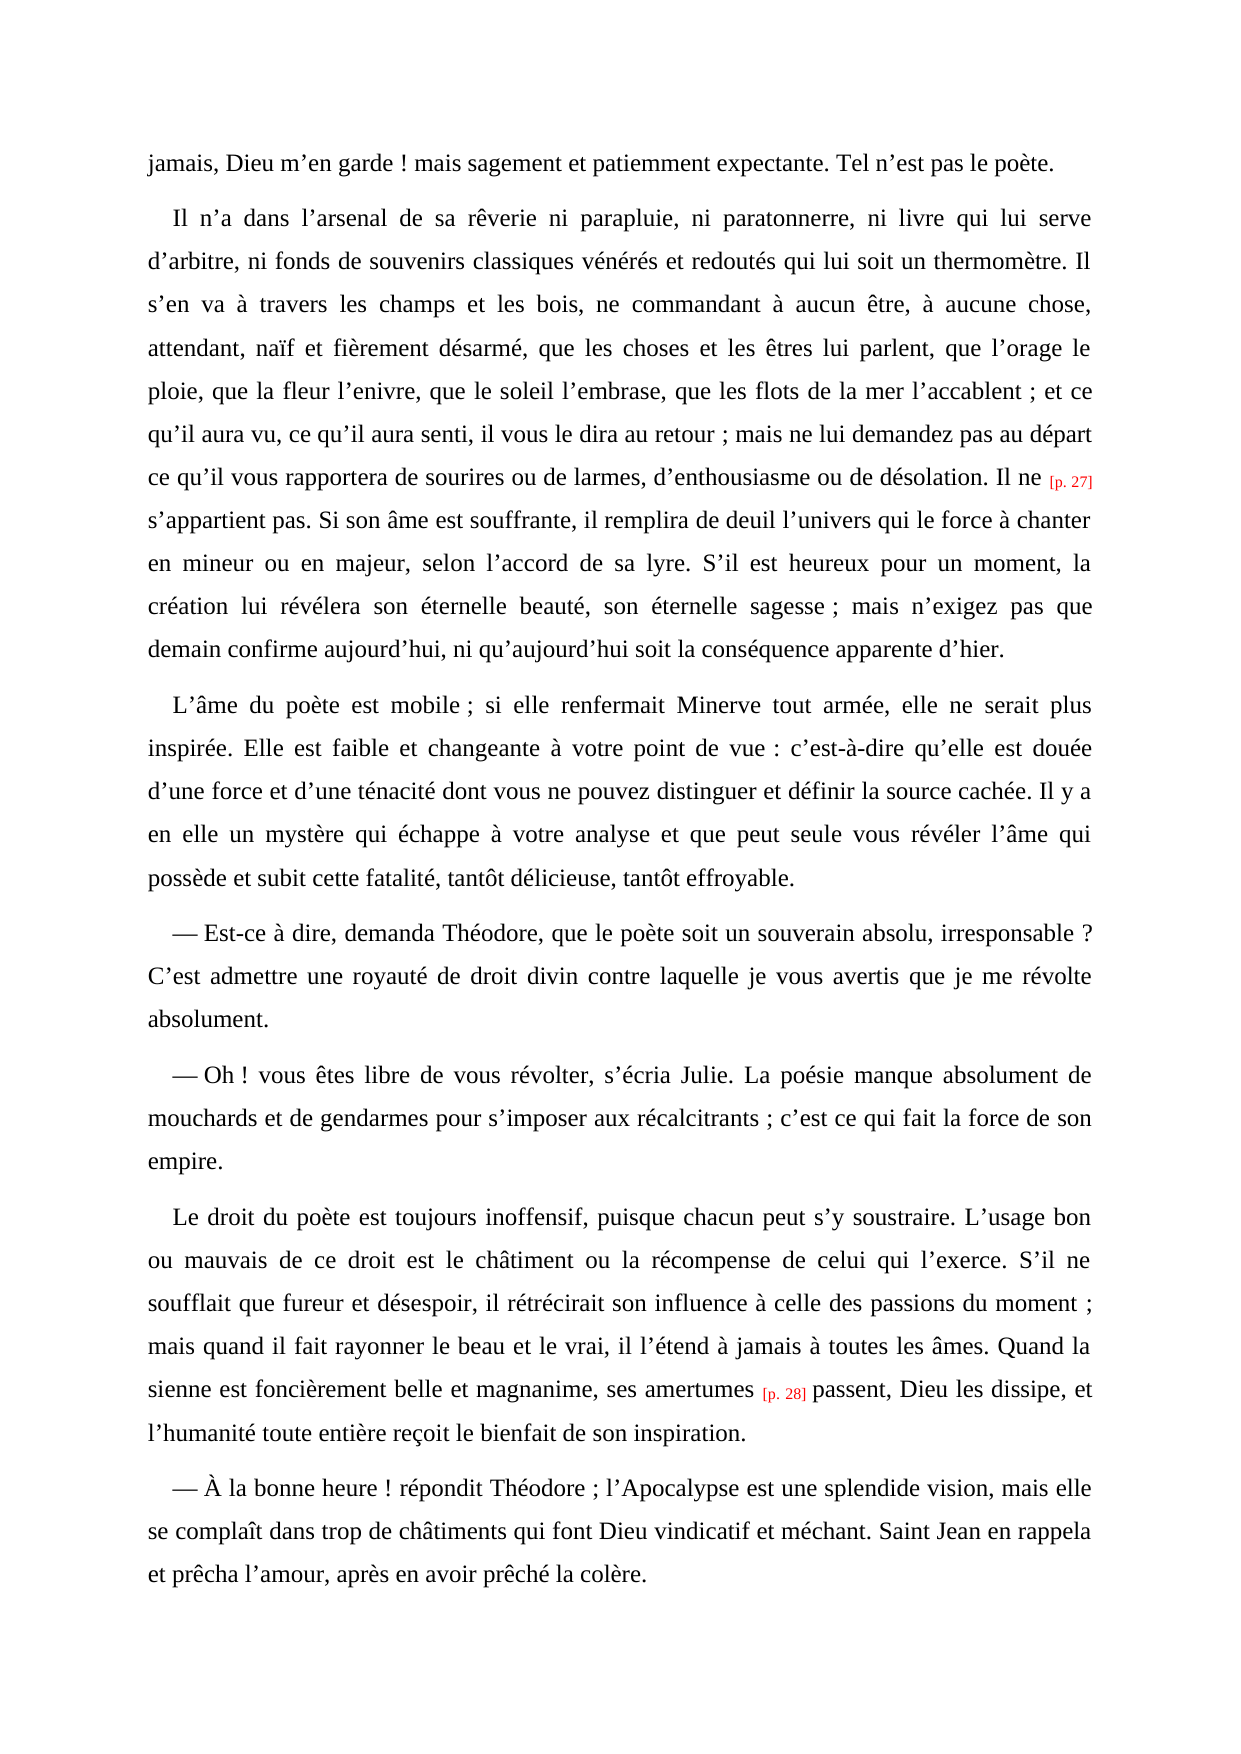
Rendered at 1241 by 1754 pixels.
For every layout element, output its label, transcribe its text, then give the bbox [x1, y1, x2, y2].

text Il n’a dans l’arsenal de sa rêverie ni parapluie, ni paratonnerre, ni livre qui lui serve d’arbitre, ni fonds de souvenirs classiques vénérés et redoutés qui lui soit un thermomètre. Il s’en va à travers les champs et les bois, ne commandant à aucun être, à aucune chose, attendant, naïf et fièrement désarmé, que les choses et les êtres lui parlent, que l’orage le ploie, que la fleur l’enivre, que le soleil l’embrase, que les flots de la mer l’accablent ; et ce qu’il aura vu, ce qu’il aura senti, il vous le dira au retour ; mais ne lui demandez pas au départ ce qu’il vous rapportera de sourires ou de larmes, d’enthousiasme ou de désolation. Il ne [p. 27] s’appartient pas. Si son âme est souffrante, il remplira de deuil l’univers qui le force à chanter en mineur ou en majeur, selon l’accord de sa lyre. S’il est heureux pour un moment, la création lui révélera son éternelle beauté, son éternelle sagesse ; mais n’exigez pas que demain confirme aujourd’hui, ni qu’aujourd’hui soit la conséquence apparente d’hier. [148, 203, 1093, 663]
text — Oh ! vous êtes libre de vous révolter, s’écria Julie. La poésie manque absolument de mouchards et de gendarmes pour s’imposer aux récalcitrants ; c’est ce qui fait la force de son empire. [148, 1060, 1093, 1175]
text — À la bonne heure ! répondit Théodore ; l’Apocalypse est une splendide vision, mais elle se complaît dans trop de châtiments qui font Dieu vindicatif et méchant. Saint Jean en rappela et prêcha l’amour, après en avoir prêché la colère. [148, 1473, 1093, 1588]
text L’âme du poète est mobile ; si elle renfermait Minerve tout armée, elle ne serait plus inspirée. Elle est faible et changeante à votre point de vue : c’est-à-dire qu’elle est douée d’une force et d’une ténacité dont vous ne pouvez distinguer et définir la source cachée. Il y a en elle un mystère qui échappe à votre analyse et que peut seule vous révéler l’âme qui possède et subit cette fatalité, tantôt délicieuse, tantôt effroyable. [148, 690, 1093, 891]
text Le droit du poète est toujours inoffensif, puisque chacun peut s’y soustraire. L’usage bon ou mauvais de ce droit est le châtiment ou la récompense de celui qui l’exerce. S’il ne soufflait que fureur et désespoir, il rétrécirait son influence à celle des passions du moment ; mais quand il fait rayonner le beau et le vrai, il l’étend à jamais à toutes les âmes. Quand la sienne est foncièrement belle et magnanime, ses amertumes [p. 28] passent, Dieu les dissipe, et l’humanité toute entière reçoit le bienfait de son inspiration. [148, 1202, 1093, 1446]
text — Est-ce à dire, demanda Théodore, que le poète soit un souverain absolu, irresponsable ? C’est admettre une royauté de droit divin contre laquelle je vous avertis que je me révolte absolument. [148, 918, 1093, 1033]
text jamais, Dieu m’en garde ! mais sagement et patiemment expectante. Tel n’est pas le poète. [148, 148, 1093, 176]
